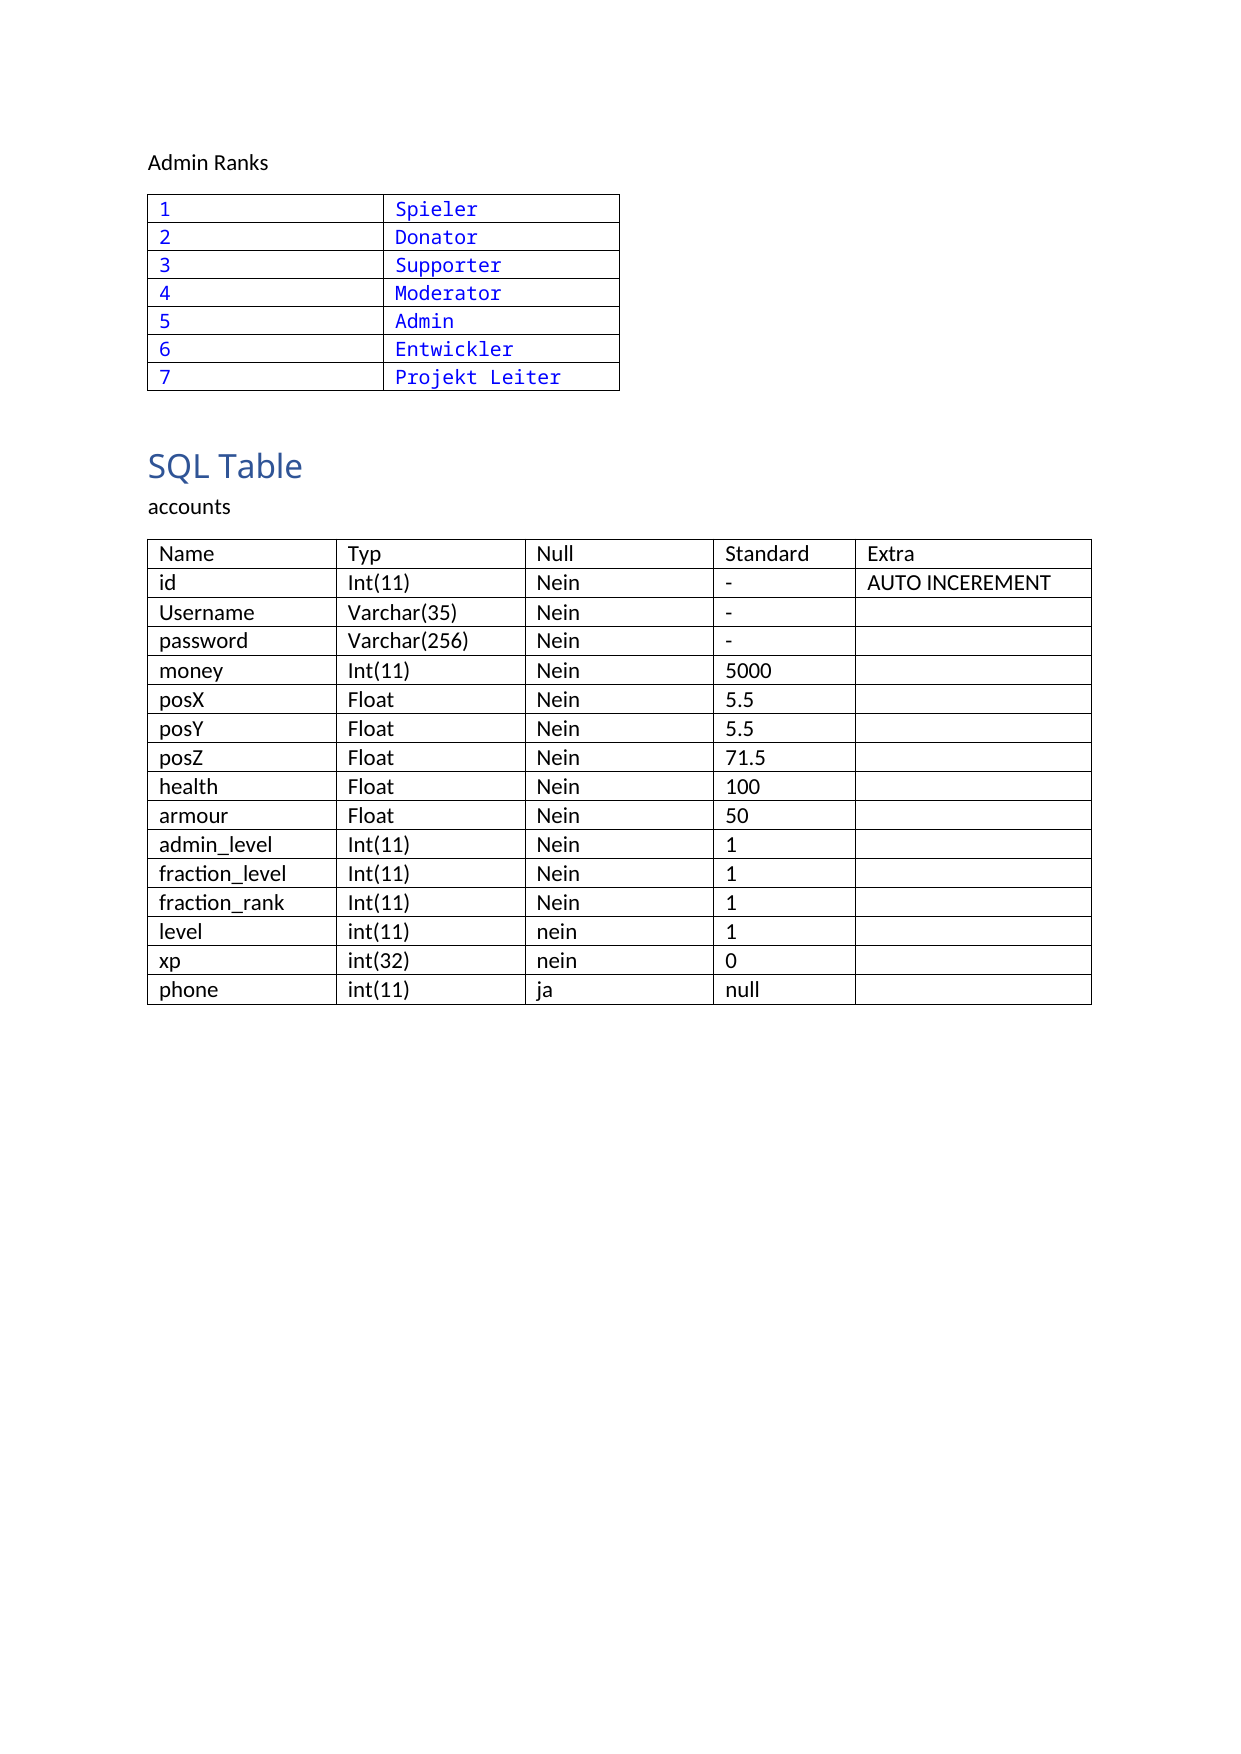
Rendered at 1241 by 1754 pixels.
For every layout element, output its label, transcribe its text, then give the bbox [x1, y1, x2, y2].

table_cell 1 [714, 888, 855, 916]
table_header Standard [714, 540, 855, 567]
table_cell Nein [526, 627, 713, 655]
subtitle SQL Table [148, 443, 1093, 489]
table_header 1 [148, 195, 383, 222]
table_cell [856, 685, 1091, 713]
table_cell posY [148, 714, 336, 742]
table_cell 7 [148, 363, 383, 390]
table_cell posZ [148, 743, 336, 771]
table_cell nein [526, 946, 713, 974]
table_cell Nein [526, 598, 713, 626]
table_cell Nein [526, 743, 713, 771]
table_header Null [526, 540, 713, 567]
table_cell Varchar(35) [337, 598, 525, 626]
table_cell [856, 975, 1091, 1003]
table_cell Nein [526, 859, 713, 887]
table_cell Nein [526, 714, 713, 742]
table_cell Float [337, 714, 525, 742]
table_cell [856, 743, 1091, 771]
table_cell null [714, 975, 855, 1003]
table_cell health [148, 772, 336, 800]
table_cell - [714, 598, 855, 626]
table_cell Nein [526, 801, 713, 829]
table_cell 100 [714, 772, 855, 800]
table_cell Nein [526, 685, 713, 713]
table_cell nein [526, 917, 713, 945]
table_cell 0 [714, 946, 855, 974]
table_cell Float [337, 772, 525, 800]
table_cell - [714, 627, 855, 655]
table_cell Nein [526, 888, 713, 916]
table_cell 1 [714, 830, 855, 858]
table_cell Username [148, 598, 336, 626]
table_cell Supporter [384, 251, 619, 278]
table_cell Nein [526, 656, 713, 684]
table_cell [856, 598, 1091, 626]
table_cell Nein [526, 772, 713, 800]
table_cell 5000 [714, 656, 855, 684]
table_cell Float [337, 685, 525, 713]
table_cell Admin [384, 307, 619, 334]
table_cell - [714, 569, 855, 597]
table_cell [856, 830, 1091, 858]
table_cell id [148, 569, 336, 597]
table_cell [856, 917, 1091, 945]
table_cell 4 [148, 279, 383, 306]
table_cell 1 [714, 859, 855, 887]
table_cell fraction_level [148, 859, 336, 887]
table_cell 5 [148, 307, 383, 334]
table_cell [856, 888, 1091, 916]
table_cell 5.5 [714, 714, 855, 742]
table_cell AUTO INCEREMENT [856, 569, 1091, 597]
table_cell Varchar(256) [337, 627, 525, 655]
table_cell Donator [384, 223, 619, 250]
table_cell 3 [148, 251, 383, 278]
text accounts [148, 492, 1093, 520]
table_cell int(11) [337, 917, 525, 945]
table_cell money [148, 656, 336, 684]
table_cell Entwickler [384, 335, 619, 362]
table_cell 71.5 [714, 743, 855, 771]
table_cell level [148, 917, 336, 945]
table_cell Nein [526, 830, 713, 858]
table_cell 50 [714, 801, 855, 829]
table_cell xp [148, 946, 336, 974]
table_cell [856, 656, 1091, 684]
table_header Name [148, 540, 336, 567]
table_header Spieler [384, 195, 619, 222]
table_cell admin_level [148, 830, 336, 858]
table_cell int(32) [337, 946, 525, 974]
table_cell int(11) [337, 975, 525, 1003]
table_cell fraction_rank [148, 888, 336, 916]
text Admin Ranks [148, 148, 1093, 176]
table_header Typ [337, 540, 525, 567]
table_cell Float [337, 801, 525, 829]
table_cell Int(11) [337, 859, 525, 887]
table_cell ja [526, 975, 713, 1003]
table_cell Int(11) [337, 569, 525, 597]
table_cell [856, 627, 1091, 655]
table_cell phone [148, 975, 336, 1003]
table_cell [856, 801, 1091, 829]
table_cell 6 [148, 335, 383, 362]
table_cell [856, 714, 1091, 742]
table_cell [856, 946, 1091, 974]
table_header Extra [856, 540, 1091, 567]
table_cell Int(11) [337, 656, 525, 684]
table_cell Int(11) [337, 830, 525, 858]
table_cell [856, 772, 1091, 800]
table_cell Int(11) [337, 888, 525, 916]
table_cell posX [148, 685, 336, 713]
table_cell Float [337, 743, 525, 771]
table_cell [856, 859, 1091, 887]
table_cell 2 [148, 223, 383, 250]
table_cell password [148, 627, 336, 655]
table_cell 1 [714, 917, 855, 945]
table_cell armour [148, 801, 336, 829]
table_cell Nein [526, 569, 713, 597]
table_cell Moderator [384, 279, 619, 306]
table_cell 5.5 [714, 685, 855, 713]
table_cell Projekt Leiter [384, 363, 619, 390]
